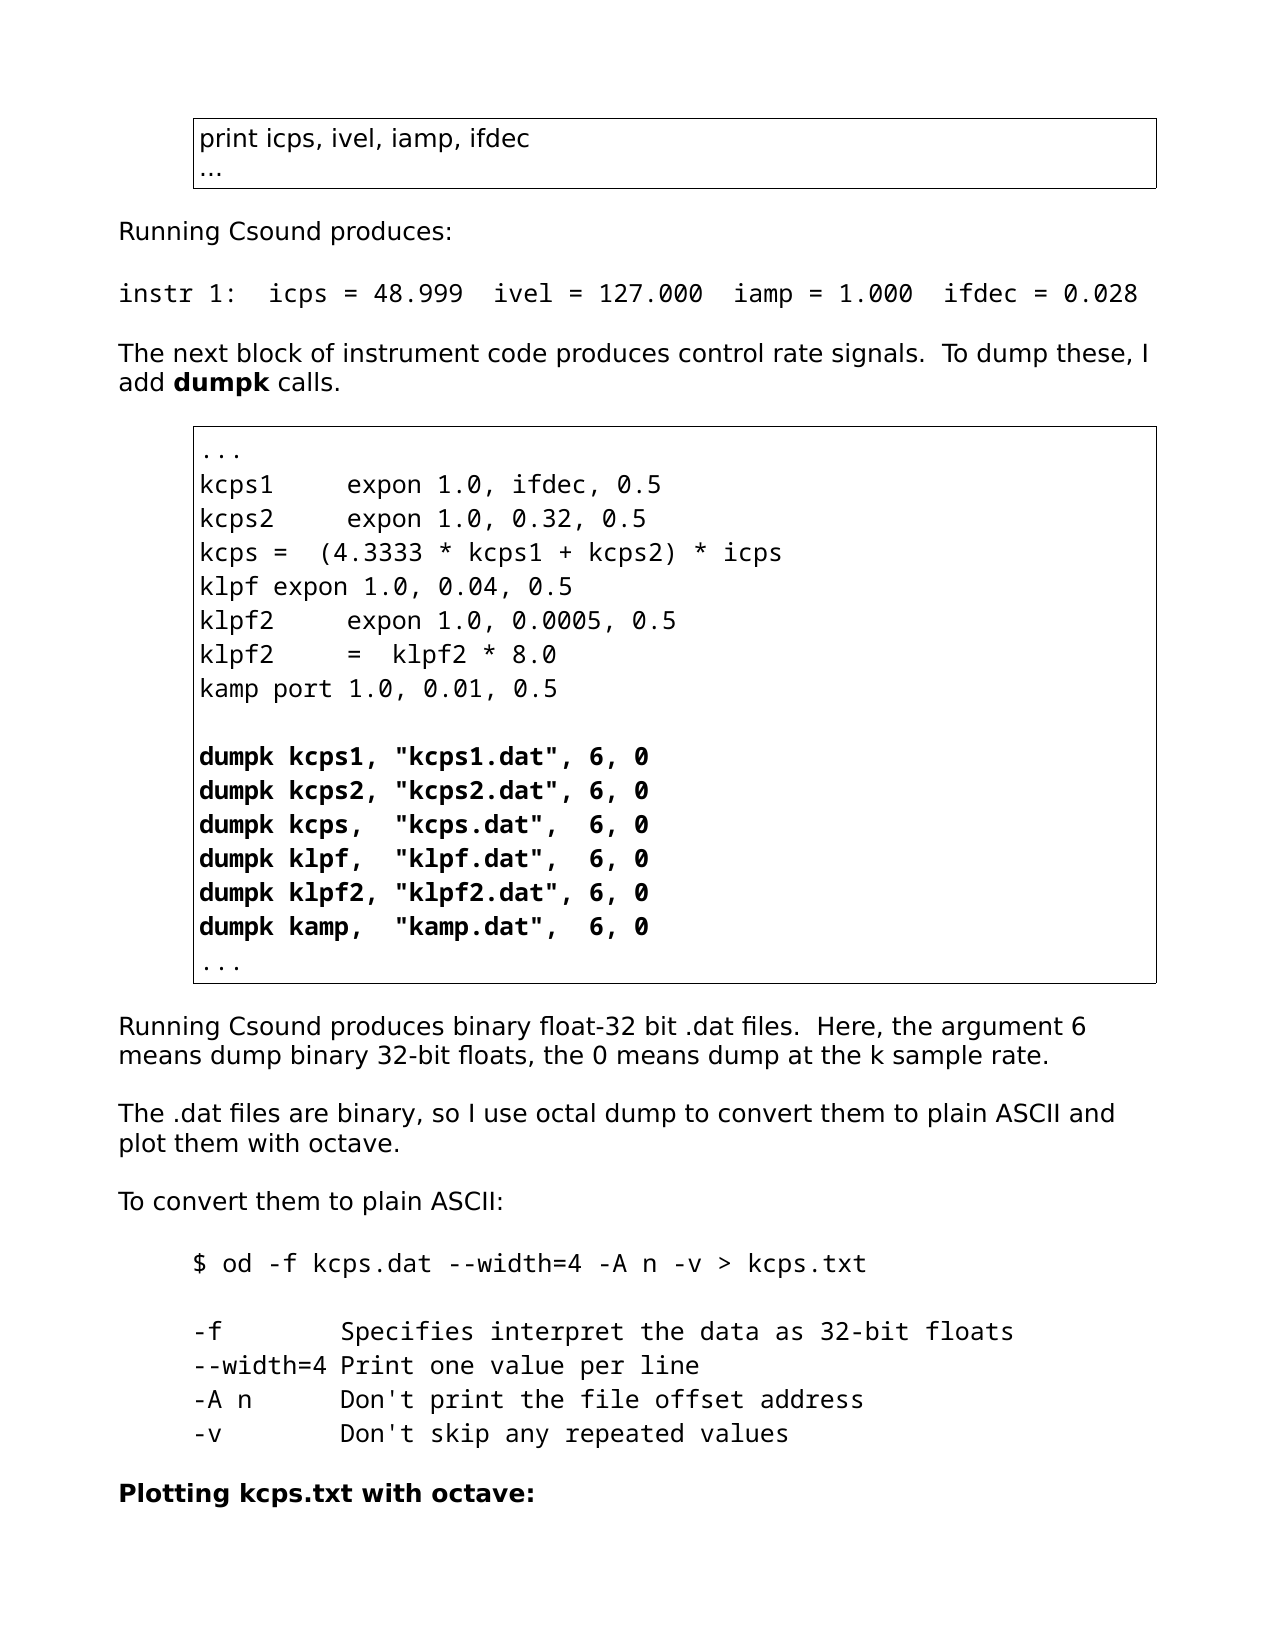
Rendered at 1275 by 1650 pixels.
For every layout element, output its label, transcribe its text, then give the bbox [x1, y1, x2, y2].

text --width=4 Print one value per line [118, 1348, 1157, 1382]
text -f Specifies interpret the data as 32-bit floats [118, 1314, 1157, 1348]
text -v Don't skip any repeated values [118, 1416, 1157, 1450]
text The .dat files are binary, so I use octal dump to convert them to plain ASCII and plot them with octave. [118, 1100, 1157, 1158]
text Running Csound produces: [118, 217, 1157, 246]
table_header print icps, ivel, iamp, ifdec ... [194, 119, 1156, 188]
text The next block of instrument code produces control rate signals. To dump these, I add dumpk calls. [118, 339, 1157, 397]
text Running Csound produces binary float-32 bit .dat files. Here, the argument 6 means dump binary 32-bit floats, the 0 means dump at the k sample rate. [118, 1012, 1157, 1071]
text Plotting kcps.txt with octave: [118, 1479, 1157, 1508]
text -A n Don't print the file offset address [118, 1382, 1157, 1416]
text $ od -f kcps.dat --width=4 -A n -v > kcps.txt [118, 1246, 1157, 1279]
table_header ... kcps1 expon 1.0, ifdec, 0.5 kcps2 expon 1.0, 0.32, 0.5 kcps = (4.3333 * kcps1 + kcps2) * icps klpf expon 1.0, 0.04, 0.5 klpf2 expon 1.0, 0.0005, 0.5 klpf2 = klpf2 * 8.0 kamp port 1.0, 0.01, 0.5 dumpk kcps1, "kcps1.dat", 6, 0 dumpk kcps2, "kcps2.dat", 6, 0 dumpk kcps, "kcps.dat", 6, 0 dumpk klpf, "klpf.dat", 6, 0 dumpk klpf2, "klpf2.dat", 6, 0 dumpk kamp, "kamp.dat", 6, 0 ... [194, 427, 1156, 983]
text instr 1: icps = 48.999 ivel = 127.000 iamp = 1.000 ifdec = 0.028 [118, 276, 1157, 310]
text To convert them to plain ASCII: [118, 1187, 1157, 1216]
